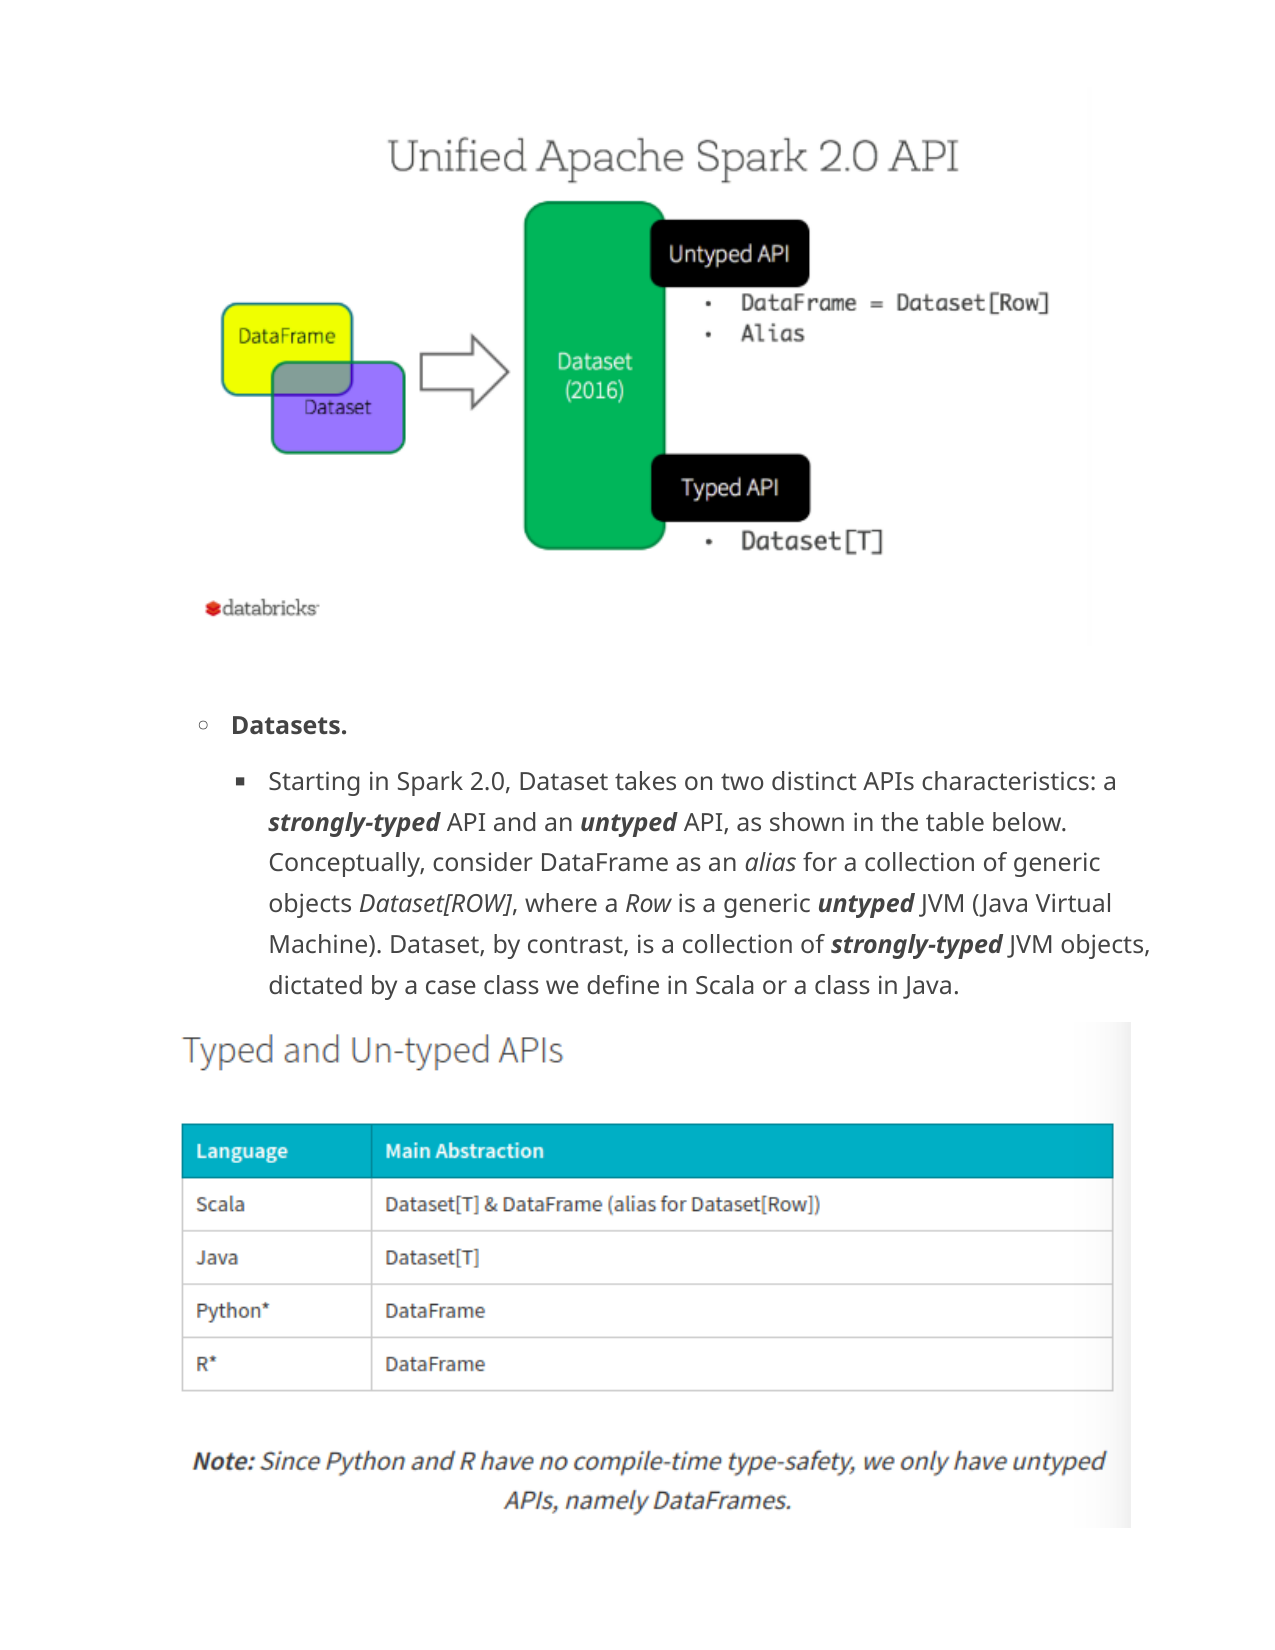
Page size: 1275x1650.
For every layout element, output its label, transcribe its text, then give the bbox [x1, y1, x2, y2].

picture [182, 87, 1093, 646]
list Datasets. [193, 708, 1157, 742]
picture [171, 1022, 1131, 1528]
list Starting in Spark 2.0, Dataset takes on two distinct APIs characteristics: a strongly-typed API and an untyped API, as shown in the table below. Conceptually, consider DataFrame as an alias for a collection of generic objects Dataset[ROW], where a Row is a generic untyped JVM (Java Virtual Machine). Dataset, by contrast, is a collection of strongly-typed JVM objects, dictated by a case class we define in Scala or a class in Java. [231, 763, 1157, 1002]
